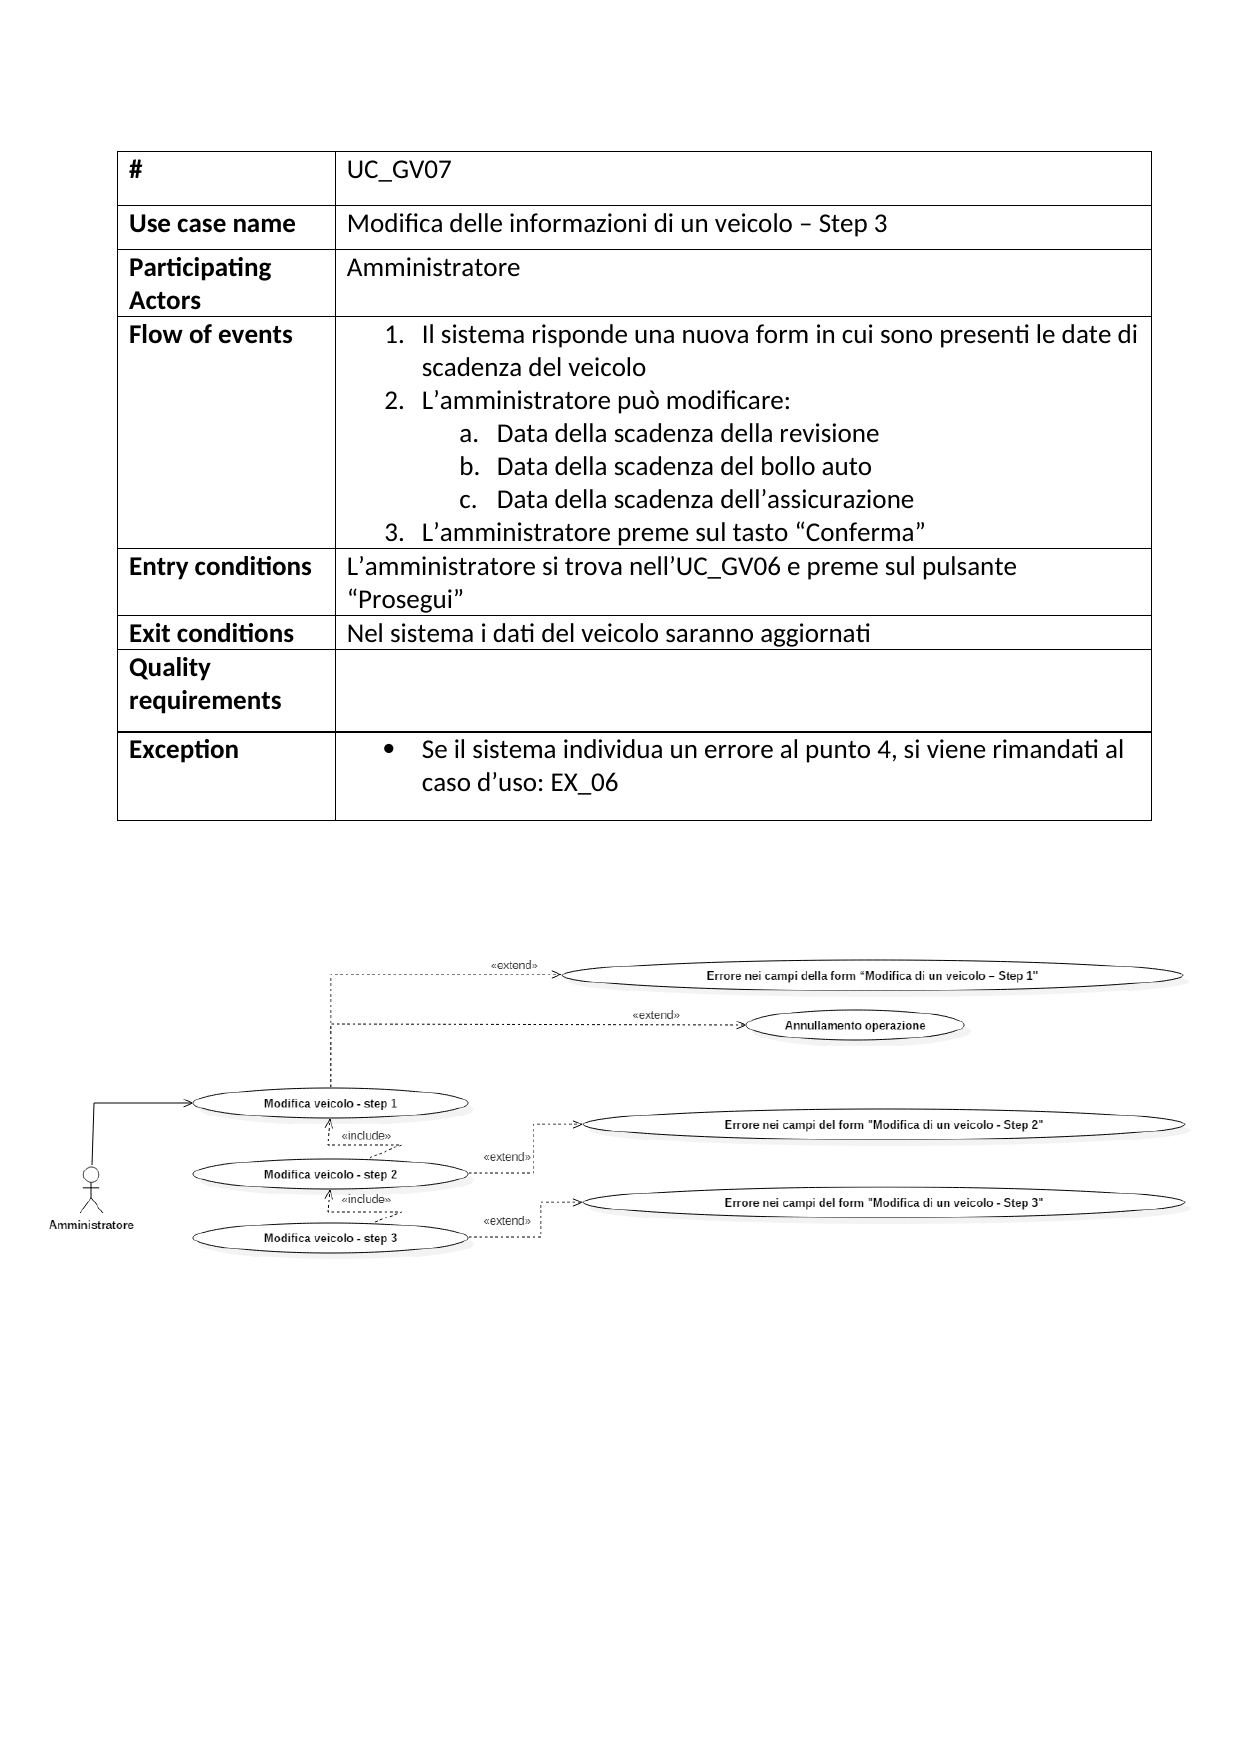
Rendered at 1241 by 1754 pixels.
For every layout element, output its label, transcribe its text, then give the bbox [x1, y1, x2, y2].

table_cell Quality requirementsuq [118, 650, 335, 731]
table_cell Modifica delle informazioni di un veicolo – Step 3 [336, 206, 1151, 249]
table_cell Use case name [118, 206, 335, 249]
table_cell Amministratore [336, 250, 1151, 316]
table_header # [118, 152, 335, 205]
table_cell Nel sistema i dati del veicolo saranno aggiornati [336, 616, 1151, 649]
table_cell Flow of events [118, 317, 335, 548]
table_cell Exception [118, 733, 335, 820]
table_header UC_GV07 [336, 152, 1151, 205]
table_cell Se il sistema individua un errore al punto 4, si viene rimandati al caso d’uso: EX_06 [336, 733, 1151, 820]
table_cell Il sistema risponde una nuova form in cui sono presenti le date di scadenza del veicolo L’amministratore può modificare: Data della scadenza della revisione Data della scadenza del bollo auto Data della scadenza dell’assicurazione L’amministratore preme sul tasto “Conferma” [336, 317, 1151, 548]
table_cell Participating Actors [118, 250, 335, 316]
table_cell Entry conditions [118, 549, 335, 615]
table_cell Exit conditions [118, 616, 335, 649]
table_cell [336, 650, 1151, 731]
table_cell L’amministratore si trova nell’UC_GV06 e preme sul pulsante “Prosegui” [336, 549, 1151, 615]
